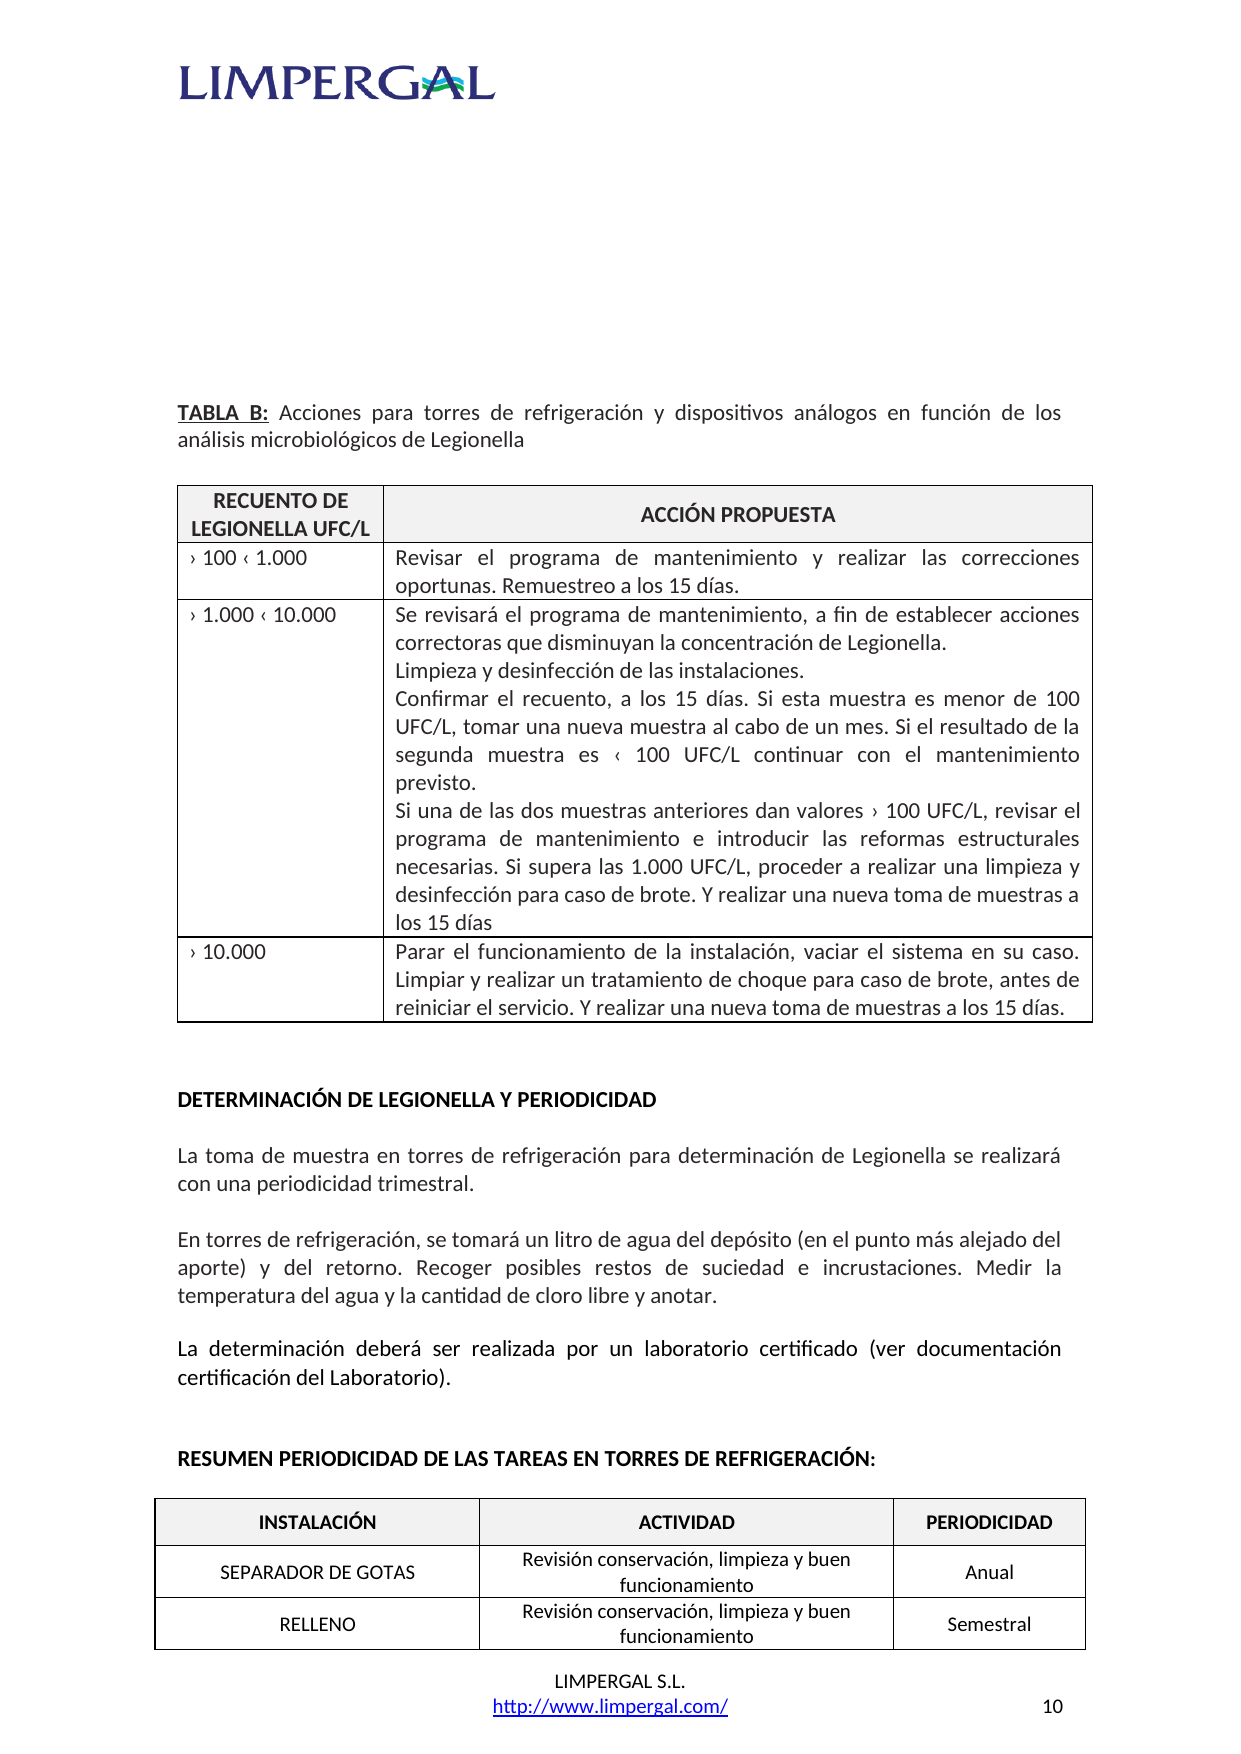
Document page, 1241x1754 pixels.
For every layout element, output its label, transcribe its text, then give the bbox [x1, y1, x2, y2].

text La determinación deberá ser realizada por un laboratorio certificado (ver documentación certificación del Laboratorio). [177, 1334, 1063, 1391]
table_cell Parar el funcionamiento de la instalación, vaciar el sistema en su caso. Limpiar y realizar un tratamiento de choque para caso de brote, antes de reiniciar el servicio. Y realizar una nueva toma de muestras a los 15 días. [384, 938, 1092, 1021]
table_cell RELLENO [156, 1598, 479, 1649]
table_cell › 10.000 [178, 938, 383, 1021]
text DETERMINACIÓN DE LEGIONELLA Y PERIODICIDAD [177, 1085, 1063, 1113]
text RESUMEN PERIODICIDAD DE LAS TAREAS EN TORRES DE REFRIGERACIÓN: [177, 1444, 1063, 1472]
text La toma de muestra en torres de refrigeración para determinación de Legionella se realizará con una periodicidad trimestral. [177, 1141, 1063, 1197]
text En torres de refrigeración, se tomará un litro de agua del depósito (en el punto más alejado del aporte) y del retorno. Recoger posibles restos de suciedad e incrustaciones. Medir la temperatura del agua y la cantidad de cloro libre y anotar. [177, 1225, 1063, 1309]
table_header PERIODICIDAD [894, 1499, 1085, 1545]
table_header RECUENTO DE LEGIONELLA UFC/L [178, 486, 383, 542]
table_cell Revisión conservación, limpieza y buen funcionamiento [480, 1598, 893, 1649]
table_cell › 1.000 ‹ 10.000 [178, 600, 383, 936]
table_cell Anual [894, 1546, 1085, 1597]
table_header INSTALACIÓN [156, 1499, 479, 1545]
table_header ACTIVIDAD [480, 1499, 893, 1545]
table_cell Semestral [894, 1598, 1085, 1649]
table_header ACCIÓN PROPUESTA [384, 486, 1092, 542]
table_cell Revisar el programa de mantenimiento y realizar las correcciones oportunas. Remuestreo a los 15 días. [384, 543, 1092, 599]
table_cell Se revisará el programa de mantenimiento, a fin de establecer acciones correctoras que disminuyan la concentración de Legionella. Limpieza y desinfección de las instalaciones. Confirmar el recuento, a los 15 días. Si esta muestra es menor de 100 UFC/L, tomar una nueva muestra al cabo de un mes. Si el resultado de la segunda muestra es ‹ 100 UFC/L continuar con el mantenimiento previsto. Si una de las dos muestras anteriores dan valores › 100 UFC/L, revisar el programa de mantenimiento e introducir las reformas estructurales necesarias. Si supera las 1.000 UFC/L, proceder a realizar una limpieza y desinfección para caso de brote. Y realizar una nueva toma de muestras a los 15 días [384, 600, 1092, 936]
text TABLA B: Acciones para torres de refrigeración y dispositivos análogos en función de los análisis microbiológicos de Legionella [177, 398, 1063, 454]
table_cell Revisión conservación, limpieza y buen funcionamiento [480, 1546, 893, 1597]
picture [177, 44, 498, 103]
table_cell › 100 ‹ 1.000 [178, 543, 383, 599]
table_cell SEPARADOR DE GOTAS [156, 1546, 479, 1597]
